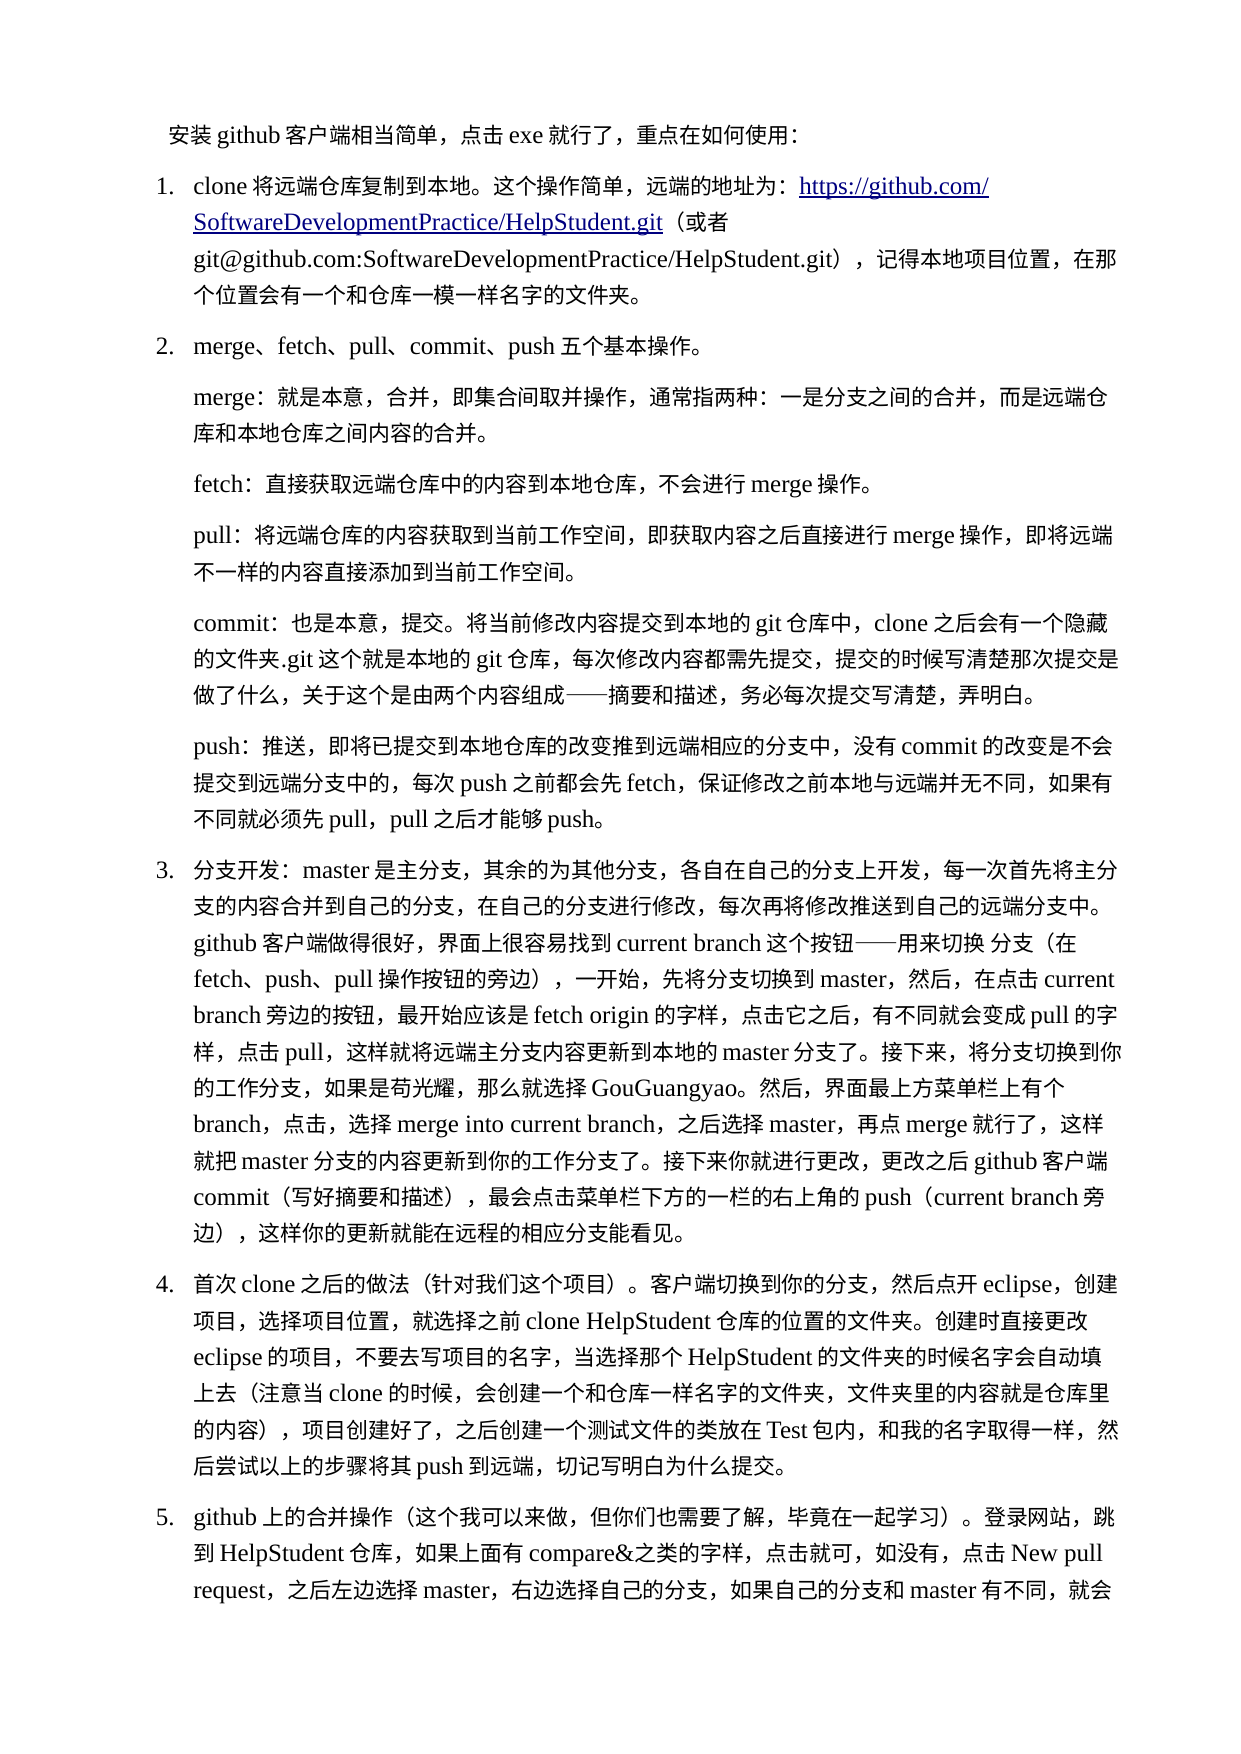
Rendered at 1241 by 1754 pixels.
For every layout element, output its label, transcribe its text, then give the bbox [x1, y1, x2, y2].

list fetch：直接获取远端仓库中的内容到本地仓库，不会进行merge操作。 [156, 467, 1122, 499]
list pull：将远端仓库的内容获取到当前工作空间，即获取内容之后直接进行merge操作，即将远端不一样的内容直接添加到当前工作空间。 [156, 518, 1122, 586]
list 分支开发：master是主分支，其余的为其他分支，各自在自己的分支上开发，每一次首先将主分支的内容合并到自己的分支，在自己的分支进行修改，每次再将修改推送到自己的远端分支中。github客户端做得很好，界面上很容易找到current branch这个按钮——用来切换 分支（在fetch、push、pull操作按钮的旁边），一开始，先将分支切换到master，然后，在点击current branch旁边的按钮，最开始应该是fetch origin的字样，点击它之后，有不同就会变成pull的字样，点击pull，这样就将远端主分支内容更新到本地的master分支了。接下来，将分支切换到你的工作分支，如果是苟光耀，那么就选择GouGuangyao。然后，界面最上方菜单栏上有个branch，点击，选择merge into current branch，之后选择master，再点merge就行了，这样就把master分支的内容更新到你的工作分支了。接下来你就进行更改，更改之后github客户端commit（写好摘要和描述），最会点击菜单栏下方的一栏的右上角的push（current branch旁边），这样你的更新就能在远程的相应分支能看见。 [156, 853, 1122, 1248]
text 安装github客户端相当简单，点击exe就行了，重点在如何使用： [118, 118, 1122, 150]
list merge：就是本意，合并，即集合间取并操作，通常指两种：一是分支之间的合并，而是远端仓库和本地仓库之间内容的合并。 [156, 380, 1122, 448]
list 首次clone之后的做法（针对我们这个项目）。客户端切换到你的分支，然后点开eclipse，创建项目，选择项目位置，就选择之前clone HelpStudent仓库的位置的文件夹。创建时直接更改eclipse的项目，不要去写项目的名字，当选择那个HelpStudent的文件夹的时候名字会自动填上去（注意当clone的时候，会创建一个和仓库一样名字的文件夹，文件夹里的内容就是仓库里的内容），项目创建好了，之后创建一个测试文件的类放在Test包内，和我的名字取得一样，然后尝试以上的步骤将其push到远端，切记写明白为什么提交。 [156, 1267, 1122, 1481]
list commit：也是本意，提交。将当前修改内容提交到本地的git仓库中，clone之后会有一个隐藏的文件夹.git这个就是本地的git仓库，每次修改内容都需先提交，提交的时候写清楚那次提交是做了什么，关于这个是由两个内容组成——摘要和描述，务必每次提交写清楚，弄明白。 [156, 606, 1122, 710]
list merge、fetch、pull、commit、push五个基本操作。 [156, 329, 1122, 361]
list clone将远端仓库复制到本地。这个操作简单，远端的地址为：https://github.com/SoftwareDevelopmentPractice/HelpStudent.git（或者git@github.com:SoftwareDevelopmentPractice/HelpStudent.git），记得本地项目位置，在那个位置会有一个和仓库一模一样名字的文件夹。 [156, 169, 1122, 310]
list push：推送，即将已提交到本地仓库的改变推到远端相应的分支中，没有commit的改变是不会提交到远端分支中的，每次push之前都会先fetch，保证修改之前本地与远端并无不同，如果有不同就必须先pull，pull之后才能够push。 [156, 729, 1122, 833]
list github上的合并操作（这个我可以来做，但你们也需要了解，毕竟在一起学习）。登录网站，跳到HelpStudent仓库，如果上面有compare&之类的字样，点击就可，如没有，点击New pull request，之后左边选择master，右边选择自己的分支，如果自己的分支和master有不同，就会出现create pull request，直接点击，之后会出现merge pull request，下面还有个对话框用于交流，交流确认之后，点击merge pull request，然后confirm merge，这样你的修改就会同步到master分支，如果出现冲突（同一个文件，同时，同一行有不同），需要解决冲突，然后才能merge，否则会失败，解决冲突，点一下解决，就会出现冲突的地方（冲突的位置，会一上一下排列好，删除不对的，或者综合情况修改，总之就是只留下对的。<<<<<这个标识下方就是冲突的地方，只要冲突两个文件的同一位置都会出现，删掉或修改，即<<<<<删掉，留下对的内容），根据具体修改就行了 。 [156, 1500, 1122, 1604]
